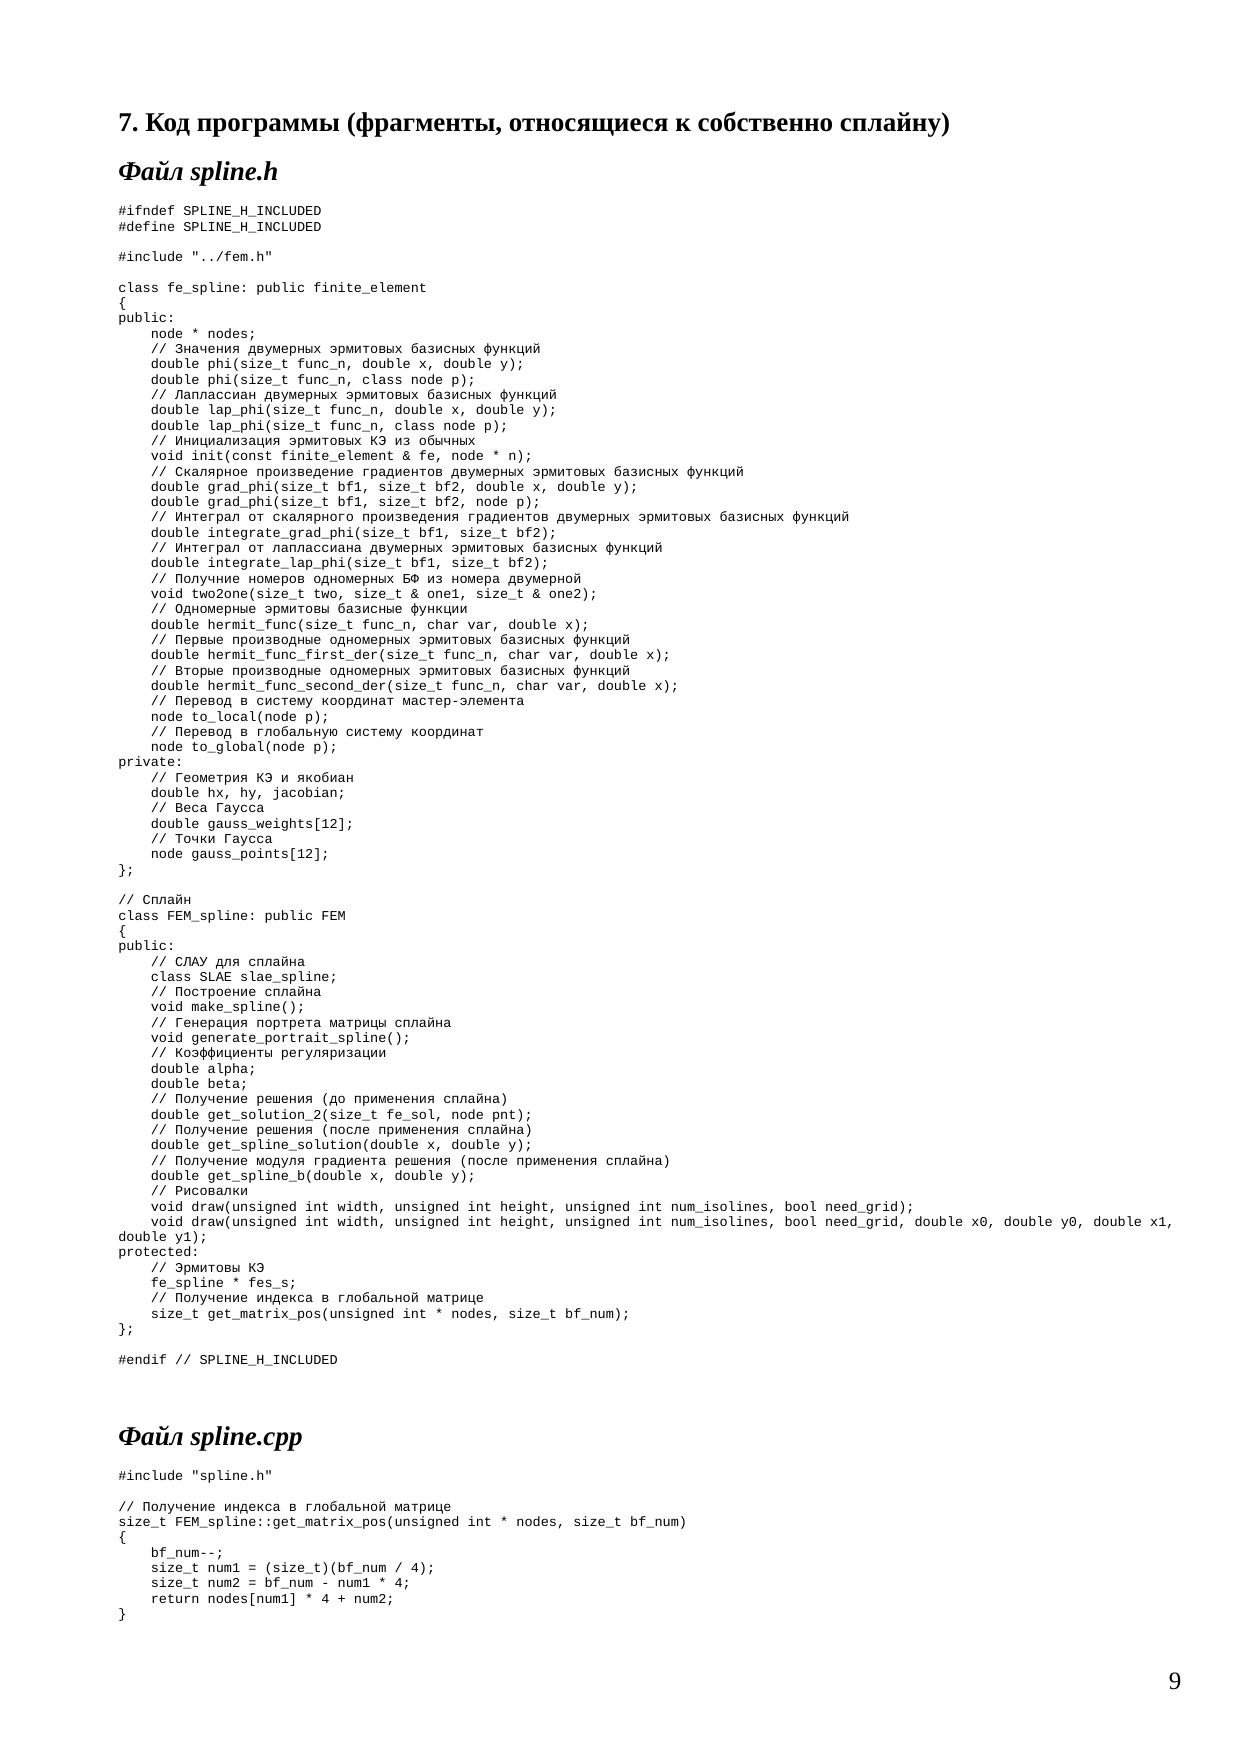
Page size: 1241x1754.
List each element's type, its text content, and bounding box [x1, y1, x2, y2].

text { [118, 1531, 1181, 1546]
text double hermit_func_second_der(size_t func_n, char var, double x); [118, 679, 1181, 694]
text double get_spline_solution(double x, double y); [118, 1138, 1181, 1154]
text void make_spline(); [118, 1001, 1181, 1016]
text double hx, hy, jacobian; [118, 786, 1181, 802]
text fe_spline * fes_s; [118, 1276, 1181, 1292]
text }; [118, 1322, 1181, 1337]
text double grad_phi(size_t bf1, size_t bf2, double x, double y); [118, 480, 1181, 495]
subtitle Файл spline.h [118, 155, 1181, 186]
text double gauss_weights[12]; [118, 817, 1181, 832]
text // Построение сплайна [118, 985, 1181, 1001]
text protected: [118, 1246, 1181, 1261]
text // Первые производные одномерных эрмитовых базисных функций [118, 633, 1181, 648]
text #define SPLINE_H_INCLUDED [118, 220, 1181, 235]
text }; [118, 863, 1181, 878]
text double lap_phi(size_t func_n, double x, double y); [118, 403, 1181, 419]
text private: [118, 756, 1181, 771]
text double hermit_func_first_der(size_t func_n, char var, double x); [118, 648, 1181, 664]
text // Значения двумерных эрмитовых базисных функций [118, 342, 1181, 357]
text // Генерация портрета матрицы сплайна [118, 1016, 1181, 1031]
text double get_spline_b(double x, double y); [118, 1169, 1181, 1184]
text // Перевод в систему координат мастер-элемента [118, 694, 1181, 710]
text #include "../fem.h" [118, 250, 1181, 266]
text size_t get_matrix_pos(unsigned int * nodes, size_t bf_num); [118, 1307, 1181, 1322]
text class SLAE slae_spline; [118, 970, 1181, 985]
text #endif // SPLINE_H_INCLUDED [118, 1353, 1181, 1368]
text double lap_phi(size_t func_n, class node p); [118, 419, 1181, 434]
text void generate_portrait_spline(); [118, 1031, 1181, 1047]
text // СЛАУ для сплайна [118, 955, 1181, 970]
text // Получние номеров одномерных БФ из номера двумерной [118, 572, 1181, 587]
subtitle Файл spline.cpp [118, 1420, 1181, 1451]
text #ifndef SPLINE_H_INCLUDED [118, 204, 1181, 220]
text // Геометрия КЭ и якобиан [118, 771, 1181, 786]
text // Вторые производные одномерных эрмитовых базисных функций [118, 664, 1181, 679]
text class fe_spline: public finite_element [118, 281, 1181, 296]
text void draw(unsigned int width, unsigned int height, unsigned int num_isolines, bool need_grid, double x0, double y0, double x1, double y1); [118, 1215, 1181, 1246]
text node to_local(node p); [118, 710, 1181, 725]
text public: [118, 312, 1181, 327]
text // Инициализация эрмитовых КЭ из обычных [118, 434, 1181, 449]
text // Скалярное произведение градиентов двумерных эрмитовых базисных функций [118, 465, 1181, 480]
text // Интеграл от лаплассиана двумерных эрмитовых базисных функций [118, 541, 1181, 557]
text // Сплайн [118, 893, 1181, 909]
text // Получение модуля градиента решения (после применения сплайна) [118, 1154, 1181, 1169]
text void draw(unsigned int width, unsigned int height, unsigned int num_isolines, bool need_grid); [118, 1200, 1181, 1215]
text double integrate_grad_phi(size_t bf1, size_t bf2); [118, 526, 1181, 541]
text // Получение индекса в глобальной матрице [118, 1500, 1181, 1515]
text double phi(size_t func_n, double x, double y); [118, 357, 1181, 373]
text // Получение индекса в глобальной матрице [118, 1292, 1181, 1307]
text // Рисовалки [118, 1184, 1181, 1200]
text // Интеграл от скалярного произведения градиентов двумерных эрмитовых базисных функций [118, 511, 1181, 526]
text double grad_phi(size_t bf1, size_t bf2, node p); [118, 495, 1181, 511]
text // Коэффициенты регуляризации [118, 1047, 1181, 1062]
text } [118, 1607, 1181, 1622]
text node gauss_points[12]; [118, 847, 1181, 863]
subtitle 7. Код программы (фрагменты, относящиеся к собственно сплайну) [118, 106, 1181, 137]
text node to_global(node p); [118, 740, 1181, 756]
text return nodes[num1] * 4 + num2; [118, 1592, 1181, 1607]
text // Получение решения (после применения сплайна) [118, 1123, 1181, 1138]
text size_t num2 = bf_num - num1 * 4; [118, 1577, 1181, 1592]
text size_t FEM_spline::get_matrix_pos(unsigned int * nodes, size_t bf_num) [118, 1515, 1181, 1531]
text { [118, 296, 1181, 312]
text size_t num1 = (size_t)(bf_num / 4); [118, 1561, 1181, 1577]
text double hermit_func(size_t func_n, char var, double x); [118, 618, 1181, 633]
text double get_solution_2(size_t fe_sol, node pnt); [118, 1108, 1181, 1123]
text // Веса Гаусса [118, 802, 1181, 817]
text // Перевод в глобальную систему координат [118, 725, 1181, 740]
text double integrate_lap_phi(size_t bf1, size_t bf2); [118, 557, 1181, 572]
text // Получение решения (до применения сплайна) [118, 1092, 1181, 1108]
text void two2one(size_t two, size_t & one1, size_t & one2); [118, 587, 1181, 602]
text public: [118, 939, 1181, 955]
text bf_num--; [118, 1546, 1181, 1561]
text double beta; [118, 1077, 1181, 1092]
text // Эрмитовы КЭ [118, 1261, 1181, 1276]
text node * nodes; [118, 327, 1181, 342]
text double alpha; [118, 1062, 1181, 1077]
text // Одномерные эрмитовы базисные функции [118, 602, 1181, 618]
text { [118, 924, 1181, 939]
text // Точки Гаусса [118, 832, 1181, 847]
text class FEM_spline: public FEM [118, 909, 1181, 924]
text // Лаплассиан двумерных эрмитовых базисных функций [118, 388, 1181, 403]
text double phi(size_t func_n, class node p); [118, 373, 1181, 388]
text void init(const finite_element & fe, node * n); [118, 449, 1181, 465]
text #include "spline.h" [118, 1469, 1181, 1485]
